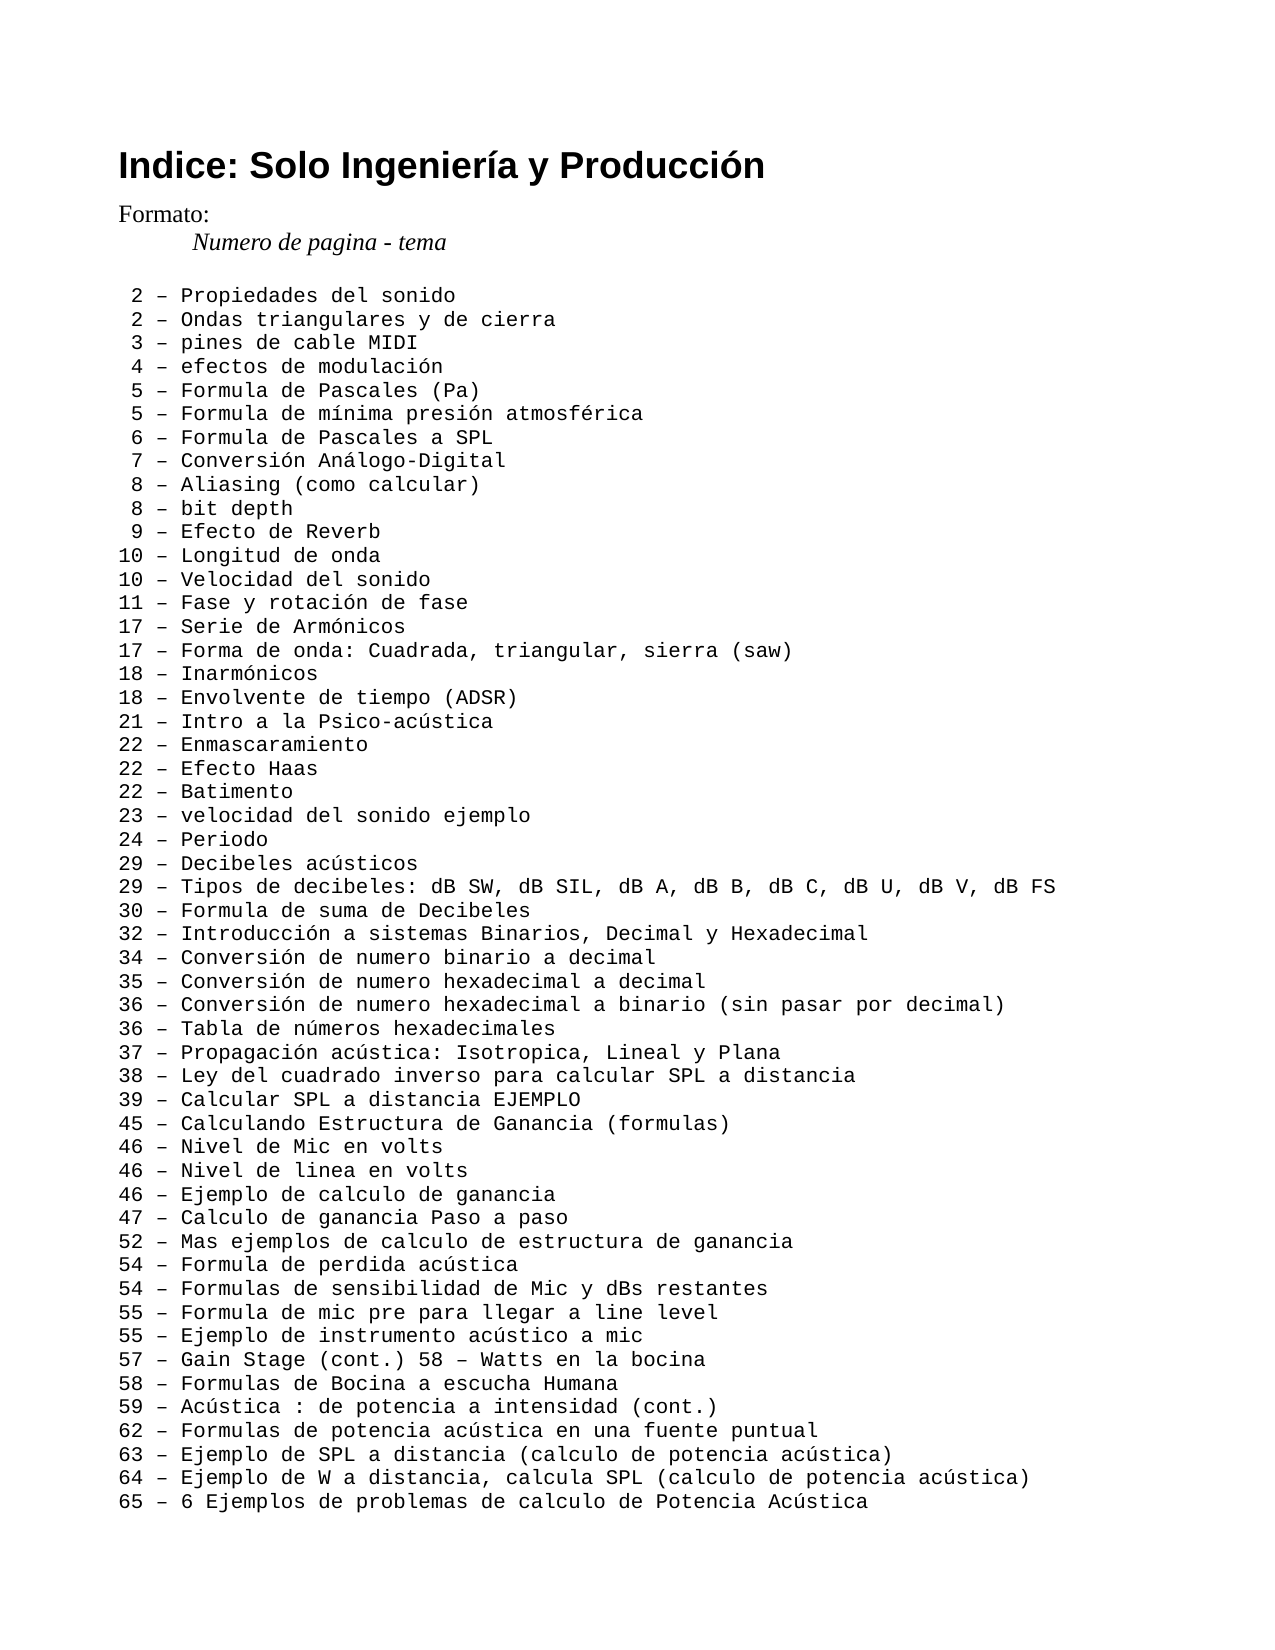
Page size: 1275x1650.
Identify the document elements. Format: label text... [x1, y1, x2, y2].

text 59 – Acústica : de potencia a intensidad (cont.) [118, 1396, 1157, 1420]
text Numero de pagina - tema [118, 227, 1157, 256]
text 11 – Fase y rotación de fase [118, 592, 1157, 616]
subtitle Indice: Solo Ingeniería y Producción [118, 143, 1157, 186]
text 17 – Forma de onda: Cuadrada, triangular, sierra (saw) [118, 640, 1157, 663]
text 54 – Formulas de sensibilidad de Mic y dBs restantes [118, 1278, 1157, 1302]
text 21 – Intro a la Psico-acústica [118, 711, 1157, 734]
text 63 – Ejemplo de SPL a distancia (calculo de potencia acústica) [118, 1444, 1157, 1467]
text 29 – Tipos de decibeles: dB SW, dB SIL, dB A, dB B, dB C, dB U, dB V, dB FS [118, 876, 1157, 900]
text 2 – Propiedades del sonido [118, 285, 1157, 309]
text 8 – bit depth [118, 498, 1157, 521]
text 52 – Mas ejemplos de calculo de estructura de ganancia [118, 1231, 1157, 1254]
text 5 – Formula de Pascales (Pa) [118, 379, 1157, 403]
text 30 – Formula de suma de Decibeles [118, 900, 1157, 923]
text 46 – Nivel de linea en volts [118, 1160, 1157, 1183]
text 18 – Envolvente de tiempo (ADSR) [118, 687, 1157, 711]
text 55 – Ejemplo de instrumento acústico a mic [118, 1325, 1157, 1349]
text 34 – Conversión de numero binario a decimal [118, 947, 1157, 971]
text 32 – Introducción a sistemas Binarios, Decimal y Hexadecimal [118, 923, 1157, 947]
text 45 – Calculando Estructura de Ganancia (formulas) [118, 1113, 1157, 1136]
text 36 – Tabla de números hexadecimales [118, 1018, 1157, 1042]
text 10 – Longitud de onda [118, 545, 1157, 569]
text 17 – Serie de Armónicos [118, 616, 1157, 640]
text 8 – Aliasing (como calcular) [118, 474, 1157, 498]
text 18 – Inarmónicos [118, 663, 1157, 687]
text 5 – Formula de mínima presión atmosférica [118, 403, 1157, 427]
text 47 – Calculo de ganancia Paso a paso [118, 1207, 1157, 1231]
text 54 – Formula de perdida acústica [118, 1254, 1157, 1278]
text 4 – efectos de modulación [118, 356, 1157, 379]
text 9 – Efecto de Reverb [118, 521, 1157, 545]
text 64 – Ejemplo de W a distancia, calcula SPL (calculo de potencia acústica) [118, 1467, 1157, 1491]
text 23 – velocidad del sonido ejemplo [118, 805, 1157, 829]
text 22 – Batimento [118, 782, 1157, 805]
text 10 – Velocidad del sonido [118, 569, 1157, 592]
text 38 – Ley del cuadrado inverso para calcular SPL a distancia [118, 1065, 1157, 1089]
text 62 – Formulas de potencia acústica en una fuente puntual [118, 1420, 1157, 1444]
text 7 – Conversión Análogo-Digital [118, 451, 1157, 474]
text 57 – Gain Stage (cont.) 58 – Watts en la bocina [118, 1349, 1157, 1373]
text 22 – Enmascaramiento [118, 734, 1157, 758]
text 24 – Periodo [118, 829, 1157, 852]
text Formato: [118, 199, 1157, 227]
text 55 – Formula de mic pre para llegar a line level [118, 1302, 1157, 1325]
text 58 – Formulas de Bocina a escucha Humana [118, 1373, 1157, 1396]
text 29 – Decibeles acústicos [118, 852, 1157, 876]
text 22 – Efecto Haas [118, 758, 1157, 782]
text 36 – Conversión de numero hexadecimal a binario (sin pasar por decimal) [118, 994, 1157, 1018]
text 46 – Nivel de Mic en volts [118, 1136, 1157, 1160]
text 6 – Formula de Pascales a SPL [118, 427, 1157, 451]
text 3 – pines de cable MIDI [118, 332, 1157, 356]
text 37 – Propagación acústica: Isotropica, Lineal y Plana [118, 1042, 1157, 1065]
text 65 – 6 Ejemplos de problemas de calculo de Potencia Acústica [118, 1491, 1157, 1514]
text 2 – Ondas triangulares y de cierra [118, 309, 1157, 332]
text 39 – Calcular SPL a distancia EJEMPLO [118, 1089, 1157, 1113]
text 35 – Conversión de numero hexadecimal a decimal [118, 971, 1157, 994]
text 46 – Ejemplo de calculo de ganancia [118, 1183, 1157, 1207]
